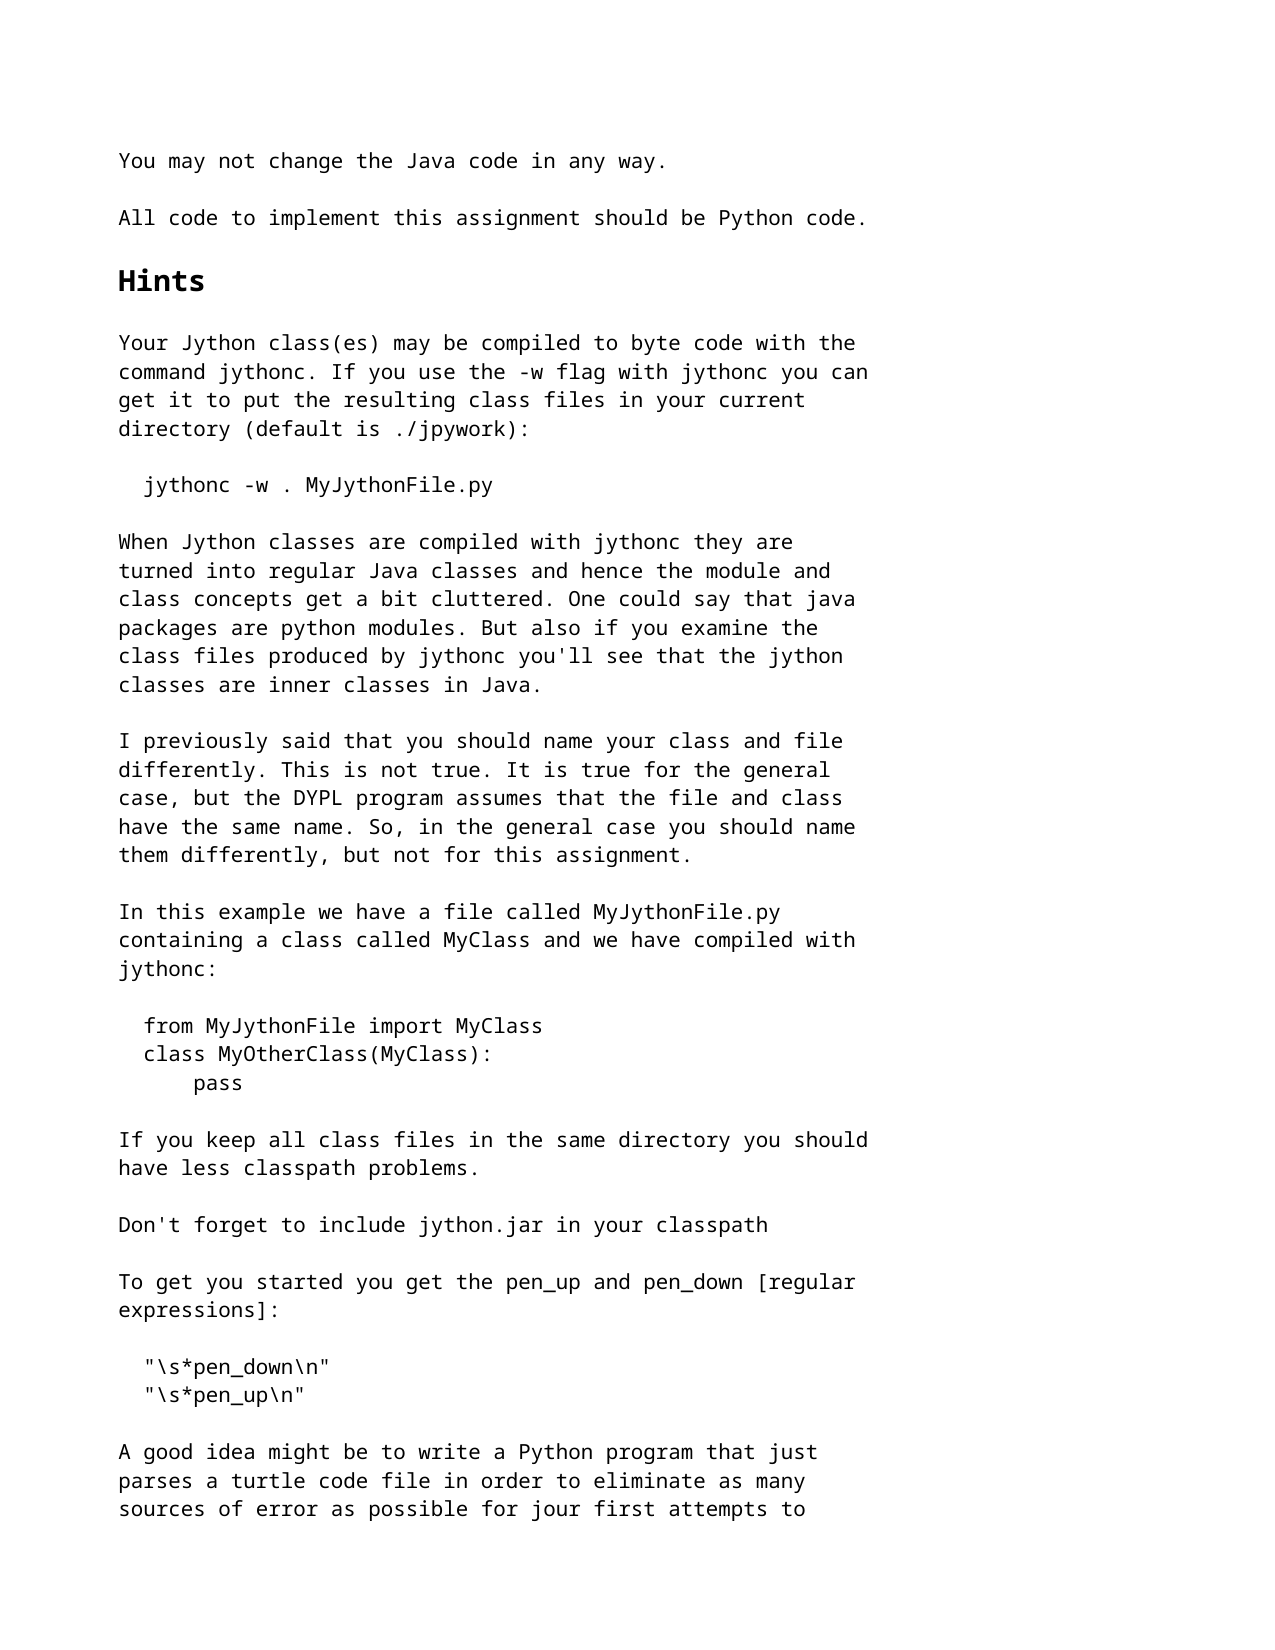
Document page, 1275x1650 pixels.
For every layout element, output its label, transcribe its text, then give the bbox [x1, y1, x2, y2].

text "\s*pen_down\n" [118, 1352, 1157, 1381]
text classes are inner classes in Java. [118, 670, 1157, 698]
text sources of error as possible for jour first attempts to [118, 1494, 1157, 1523]
text Hints [118, 260, 1157, 300]
text have less classpath problems. [118, 1153, 1157, 1182]
text expressions]: [118, 1295, 1157, 1324]
text command jythonc. If you use the -w flag with jythonc you can [118, 357, 1157, 385]
text Your Jython class(es) may be compiled to byte code with the [118, 328, 1157, 357]
text If you keep all class files in the same directory you should [118, 1125, 1157, 1153]
text containing a class called MyClass and we have compiled with [118, 926, 1157, 954]
text "\s*pen_up\n" [118, 1381, 1157, 1409]
text pass [118, 1068, 1157, 1096]
text class MyOtherClass(MyClass): [118, 1039, 1157, 1068]
text differently. This is not true. It is true for the general [118, 755, 1157, 783]
text In this example we have a file called MyJythonFile.py [118, 897, 1157, 926]
text All code to implement this assignment should be Python code. [118, 203, 1157, 232]
text When Jython classes are compiled with jythonc they are [118, 527, 1157, 556]
text You may not change the Java code in any way. [118, 147, 1157, 175]
text To get you started you get the pen_up and pen_down [regular [118, 1267, 1157, 1295]
text jythonc: [118, 954, 1157, 982]
text from MyJythonFile import MyClass [118, 1011, 1157, 1039]
text have the same name. So, in the general case you should name [118, 812, 1157, 840]
text jythonc -w . MyJythonFile.py [118, 471, 1157, 499]
text case, but the DYPL program assumes that the file and class [118, 783, 1157, 812]
text them differently, but not for this assignment. [118, 840, 1157, 869]
text parses a turtle code file in order to eliminate as many [118, 1466, 1157, 1494]
text class concepts get a bit cluttered. One could say that java [118, 584, 1157, 613]
text class files produced by jythonc you'll see that the jython [118, 641, 1157, 670]
text A good idea might be to write a Python program that just [118, 1437, 1157, 1466]
text directory (default is ./jpywork): [118, 414, 1157, 442]
text packages are python modules. But also if you examine the [118, 613, 1157, 641]
text I previously said that you should name your class and file [118, 727, 1157, 755]
text turned into regular Java classes and hence the module and [118, 556, 1157, 584]
text get it to put the resulting class files in your current [118, 385, 1157, 414]
text Don't forget to include jython.jar in your classpath [118, 1210, 1157, 1238]
